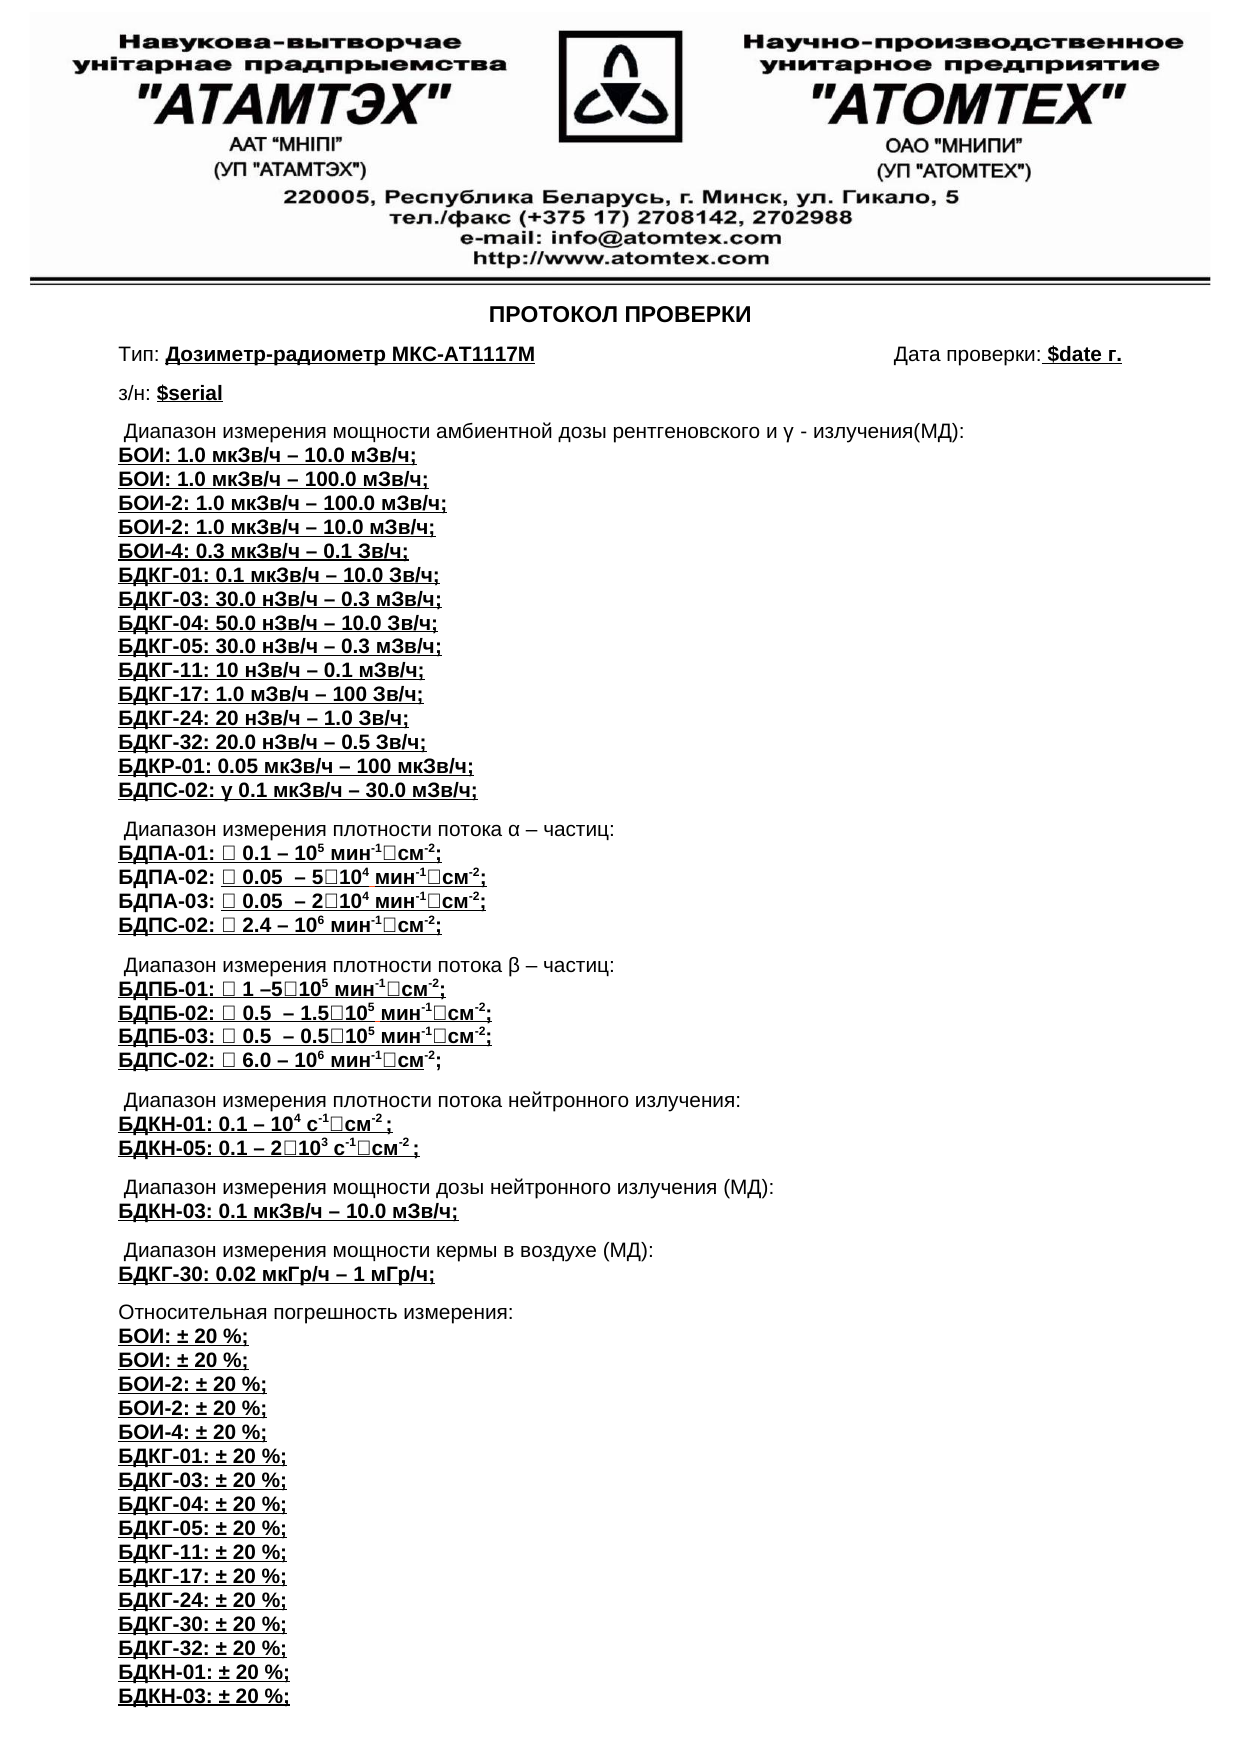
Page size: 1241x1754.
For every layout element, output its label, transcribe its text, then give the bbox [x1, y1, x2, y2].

table_header БДКГ-32: ± 20 %; [118, 1636, 1063, 1659]
table_header БДКГ-03: ± 20 %; [118, 1468, 1063, 1492]
table_header БДКН-01: ± 20 %; [118, 1660, 1063, 1683]
table_header БДПА-03:  0.05 – 2104 мин-1см-2; [118, 889, 1063, 913]
table_header БДКН-05: 0.1 – 2103 с-1см-2 ; [118, 1135, 1063, 1159]
table_header БОИ: 1.0 мкЗв/ч – 100.0 мЗв/ч; [118, 467, 1063, 491]
table_header БДКГ-30: 0.02 мкГр/ч – 1 мГр/ч; [118, 1262, 1063, 1286]
table_header Диапазон измерения плотности потока β – частиц: [118, 953, 1063, 976]
table_header БДКГ-24: 20 нЗв/ч – 1.0 Зв/ч; [118, 706, 1063, 730]
table_header БОИ-2: 1.0 мкЗв/ч – 10.0 мЗв/ч; [118, 515, 1063, 538]
table_header БДКН-03: 0.1 мкЗв/ч – 10.0 мЗв/ч; [118, 1199, 1063, 1223]
table_header БОИ-2: 1.0 мкЗв/ч – 100.0 мЗв/ч; [118, 491, 1063, 514]
table_header БДПБ-03:  0.5 – 0.5105 мин-1см-2; [118, 1024, 1063, 1048]
table_header БОИ: ± 20 %; [118, 1348, 1063, 1372]
table_header Диапазон измерения мощности дозы нейтронного излучения (МД): [118, 1175, 1063, 1199]
text з/н: $serial [118, 380, 1122, 404]
table_header БДПБ-01:  1 –5105 мин-1см-2; [118, 976, 1063, 1000]
table_header БОИ-4: 0.3 мкЗв/ч – 0.1 Зв/ч; [118, 539, 1063, 562]
table_header Диапазон измерения плотности потока нейтронного излучения: [118, 1088, 1063, 1111]
picture [29, 12, 1211, 287]
text Относительная погрeшность измерения: [118, 1300, 1122, 1324]
table_header Диапазон измерения плотности потока α – частиц: [118, 817, 1063, 841]
table_header БДКР-01: 0.05 мкЗв/ч – 100 мкЗв/ч; [118, 754, 1063, 778]
table_header БОИ-4: ± 20 %; [118, 1420, 1063, 1444]
table_header БДКГ-30: ± 20 %; [118, 1612, 1063, 1636]
table_header БДПС-02:  2.4 – 106 мин-1см-2; [118, 913, 1063, 937]
table_header БДПС-02:  6.0 – 106 мин-1см-2; [118, 1048, 1063, 1072]
table_header БОИ: ± 20 %; [118, 1324, 1063, 1348]
table_header БДКН-03: ± 20 %; [118, 1684, 1063, 1707]
table_header Диапазон измерения мощности амбиентной дозы рентгеновского и γ - излучения(МД): [118, 419, 1063, 443]
table_header БДКГ-04: 50.0 нЗв/ч – 10.0 Зв/ч; [118, 610, 1063, 634]
table_header БДКН-01: 0.1 – 104 с-1см-2 ; [118, 1111, 1063, 1135]
table_header БДКГ-01: ± 20 %; [118, 1444, 1063, 1468]
table_header БОИ: 1.0 мкЗв/ч – 10.0 мЗв/ч; [118, 443, 1063, 467]
table_header БДКГ-11: 10 нЗв/ч – 0.1 мЗв/ч; [118, 658, 1063, 682]
table_header БОИ-2: ± 20 %; [118, 1372, 1063, 1396]
table_header БДКГ-11: ± 20 %; [118, 1540, 1063, 1564]
table_header БДКГ-17: ± 20 %; [118, 1564, 1063, 1588]
table_header БДКГ-32: 20.0 нЗв/ч – 0.5 Зв/ч; [118, 730, 1063, 754]
table_header БДКГ-24: ± 20 %; [118, 1588, 1063, 1612]
table_header БДКГ-05: 30.0 нЗв/ч – 0.3 мЗв/ч; [118, 634, 1063, 658]
text 03: ± 20 %БД [118, 1286, 1122, 1300]
table_header БДПС-02: γ 0.1 мкЗв/ч – 30.0 мЗв/ч; [118, 778, 1063, 802]
table_header БДПБ-02:  0.5 – 1.5105 мин-1см-2; [118, 1000, 1063, 1024]
table_header БДПА-01:  0.1 – 105 мин-1см-2; [118, 841, 1063, 865]
table_header БДКГ-04: ± 20 %; [118, 1492, 1063, 1516]
table_header Диапазон измерения мощности кермы в воздухе (МД): [118, 1238, 1063, 1262]
text Тип: Дозиметр-радиометр МКС-AT1117М Дата проверки: $date г. [118, 342, 1122, 366]
table_header БОИ-2: ± 20 %; [118, 1396, 1063, 1420]
table_header БДКГ-01: 0.1 мкЗв/ч – 10.0 Зв/ч; [118, 563, 1063, 586]
table_header БДПА-02:  0.05 – 5104 мин-1см-2; [118, 865, 1063, 889]
text ПРОТОКОЛ ПРОВЕРКИ [118, 301, 1122, 328]
table_header БДКГ-03: 30.0 нЗв/ч – 0.3 мЗв/ч; [118, 586, 1063, 610]
table_header БДКГ-05: ± 20 %; [118, 1516, 1063, 1540]
table_header БДКГ-17: 1.0 мЗв/ч – 100 Зв/ч; [118, 682, 1063, 706]
